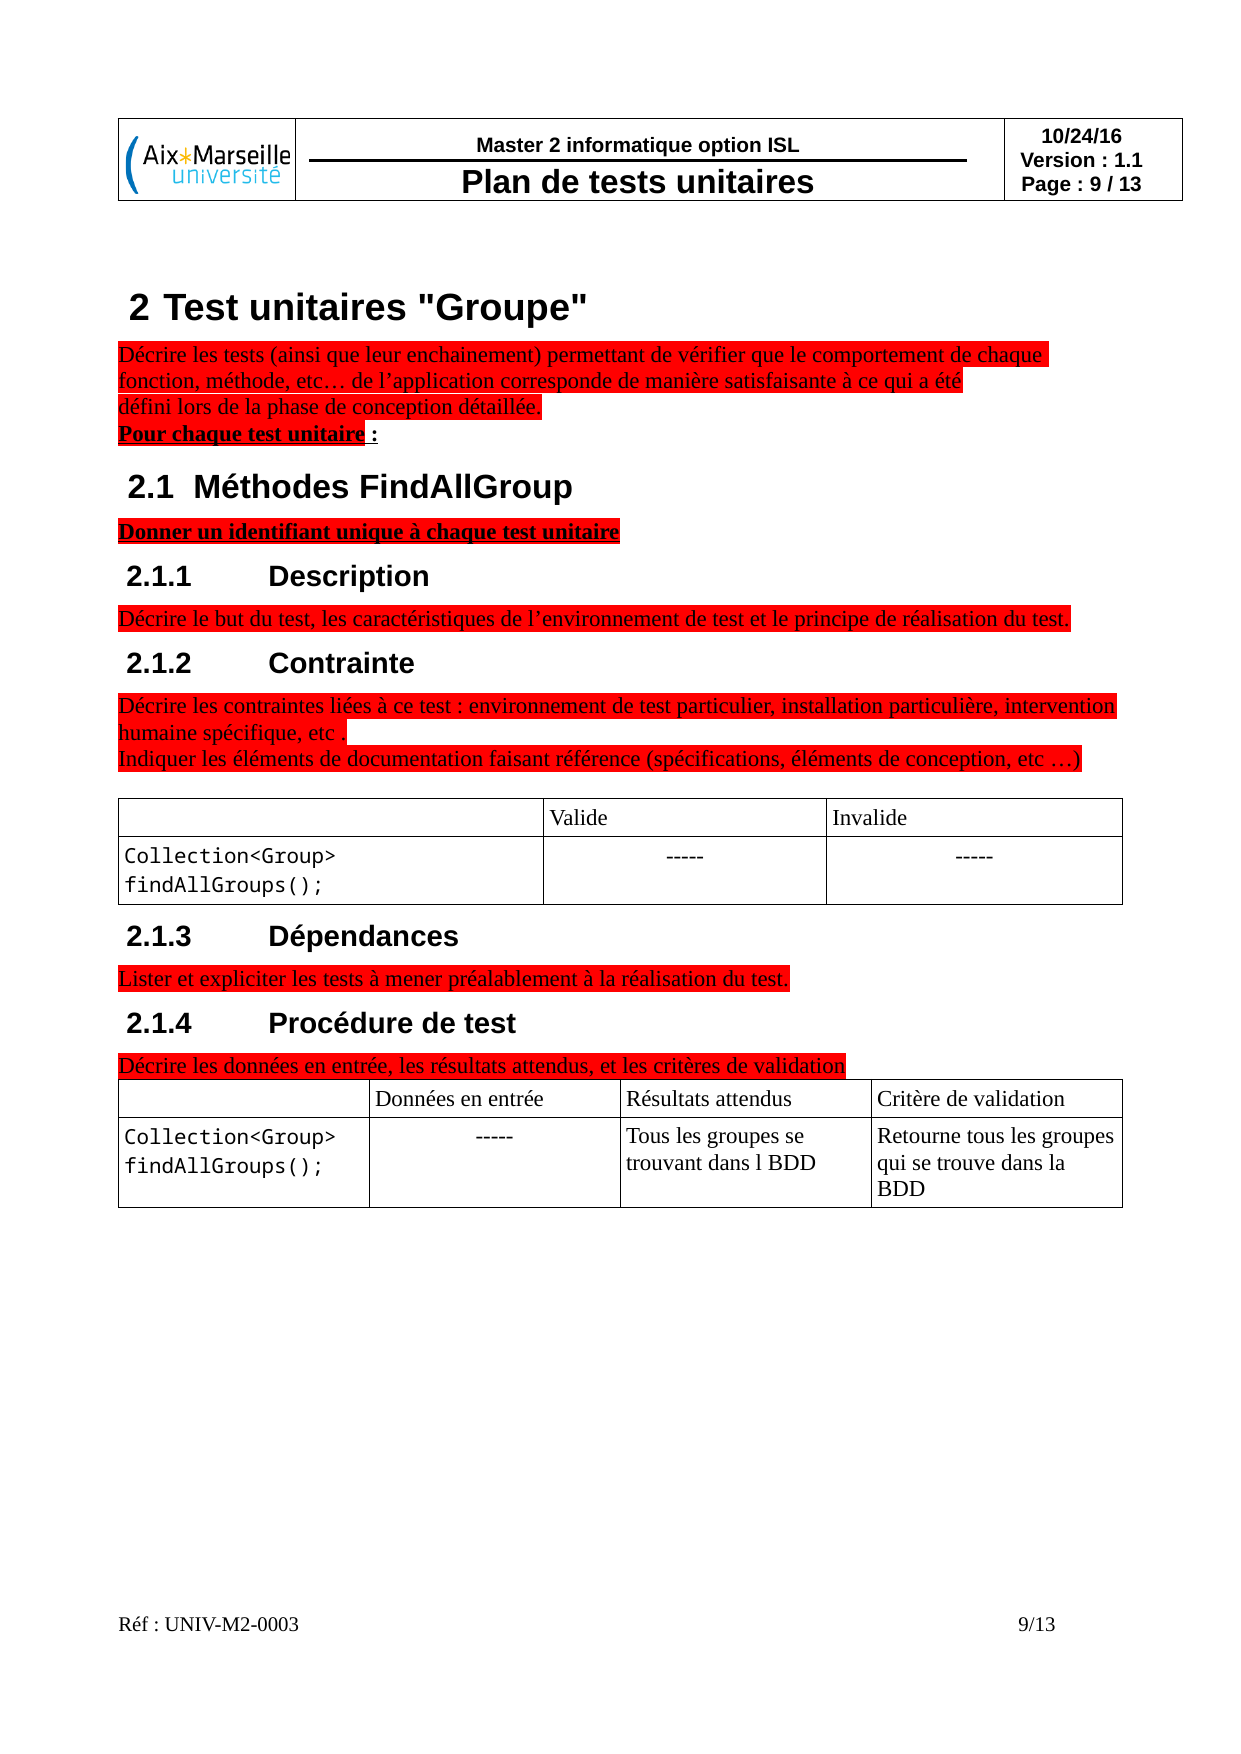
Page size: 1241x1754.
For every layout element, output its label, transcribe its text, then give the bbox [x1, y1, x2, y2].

text Lister et expliciter les tests à mener préalablement à la réalisation du test. [118, 965, 1122, 992]
text Décrire le but du test, les caractéristiques de l’environnement de test et le principe de réalisation du test. [118, 605, 1122, 632]
text Décrire les données en entrée, les résultats attendus, et les critères de validation [118, 1052, 1122, 1079]
table_header [119, 799, 543, 836]
table_header [119, 1080, 369, 1117]
table_cell ----- [827, 837, 1122, 904]
subtitle Contrainte [118, 646, 1122, 680]
table_header Données en entrée [370, 1080, 620, 1117]
table_header Valide [544, 799, 826, 836]
subtitle Description [118, 559, 1122, 593]
table_cell Retourne tous les groupes qui se trouve dans la BDD [872, 1118, 1122, 1207]
table_header Résultats attendus [621, 1080, 871, 1117]
text Décrire les tests (ainsi que leur enchainement) permettant de vérifier que le comportement de chaque fonction, méthode, etc… de l’application corresponde de manière satisfaisante à ce qui a été [118, 341, 1122, 393]
subtitle Procédure de test [118, 1006, 1122, 1040]
subtitle Test unitaires "Groupe" [118, 284, 1122, 328]
table_cell Tous les groupes se trouvant dans l BDD [621, 1118, 871, 1207]
table_cell Collection<Group> findAllGroups(); [119, 1118, 369, 1207]
text Décrire les contraintes liées à ce test : environnement de test particulier, installation particulière, intervention humaine spécifique, etc . [118, 692, 1122, 745]
subtitle Dépendances [118, 919, 1122, 953]
table_cell ----- [370, 1118, 620, 1207]
table_cell Collection<Group> findAllGroups(); [119, 837, 543, 904]
table_cell ----- [544, 837, 826, 904]
text Donner un identifiant unique à chaque test unitaire [118, 518, 1122, 544]
subtitle Méthodes FindAllGroup [118, 467, 1122, 506]
table_header Critère de validation [872, 1080, 1122, 1117]
text défini lors de la phase de conception détaillée. [118, 393, 1122, 420]
table_header Invalide [827, 799, 1122, 836]
text Indiquer les éléments de documentation faisant référence (spécifications, éléments de conception, etc …) [118, 745, 1122, 772]
picture [125, 136, 290, 194]
text Pour chaque test unitaire : [118, 420, 1122, 446]
